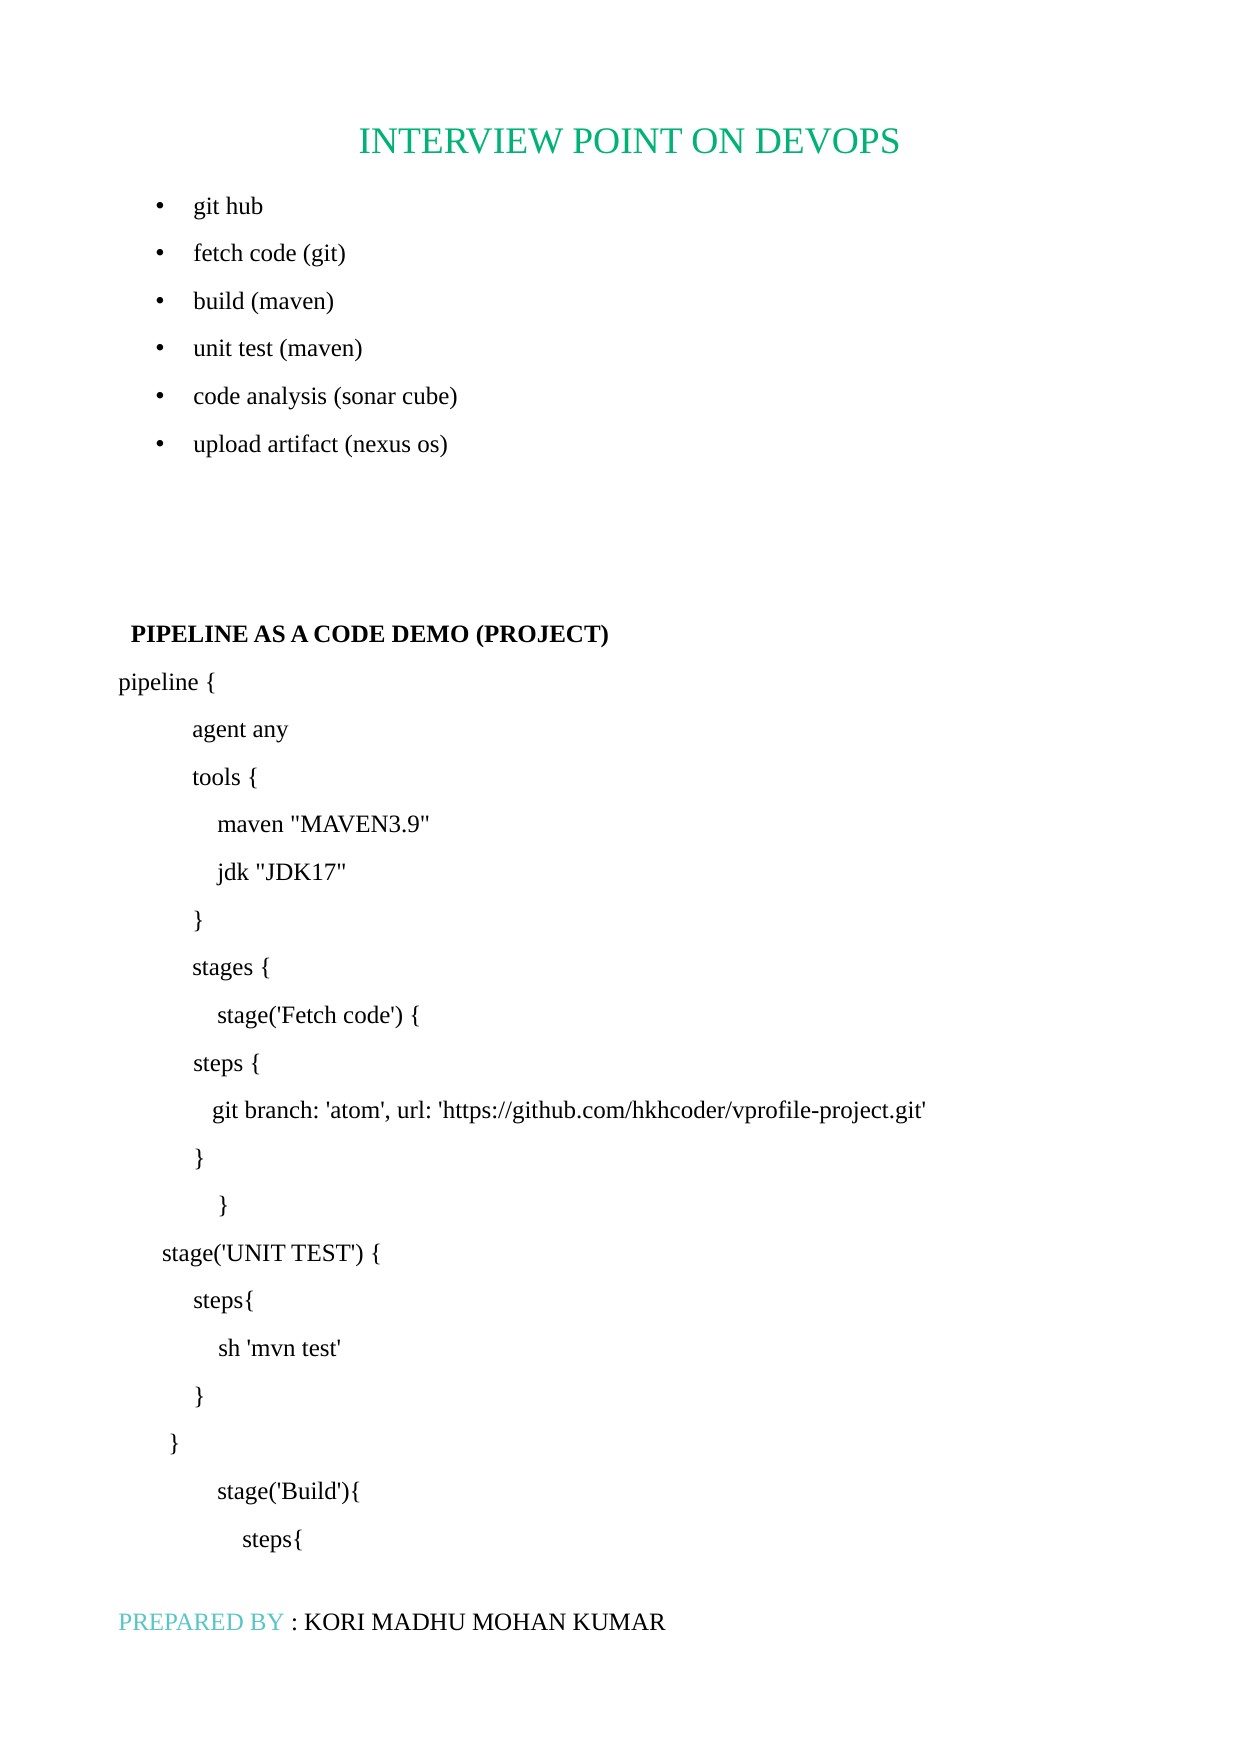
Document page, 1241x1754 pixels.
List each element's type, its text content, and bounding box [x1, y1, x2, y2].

text maven "MAVEN3.9" [118, 809, 1122, 838]
list upload artifact (nexus os) [156, 429, 1122, 457]
text steps{ [118, 1524, 1122, 1552]
list fetch code (git) [156, 238, 1122, 267]
text } [118, 1381, 1122, 1409]
text stage('Build'){ [118, 1476, 1122, 1505]
text stages { [118, 952, 1122, 981]
text } [118, 1428, 1122, 1457]
text PIPELINE AS A CODE DEMO (PROJECT) [118, 619, 1122, 648]
list unit test (maven) [156, 333, 1122, 362]
list code analysis (sonar cube) [156, 381, 1122, 410]
text pipeline { [118, 667, 1122, 696]
text steps { [118, 1048, 1122, 1076]
text tools { [118, 762, 1122, 791]
list git hub [156, 191, 1122, 219]
text sh 'mvn test' [118, 1333, 1122, 1362]
text steps{ [118, 1286, 1122, 1314]
text } [118, 1190, 1122, 1219]
text git branch: 'atom', url: 'https://github.com/hkhcoder/vprofile-project.git' [118, 1095, 1122, 1124]
text } [118, 1143, 1122, 1172]
text stage('Fetch code') { [118, 1000, 1122, 1029]
text stage('UNIT TEST') { [118, 1238, 1122, 1267]
text } [118, 905, 1122, 933]
text jdk "JDK17" [118, 857, 1122, 886]
text agent any [118, 714, 1122, 743]
list build (maven) [156, 286, 1122, 315]
